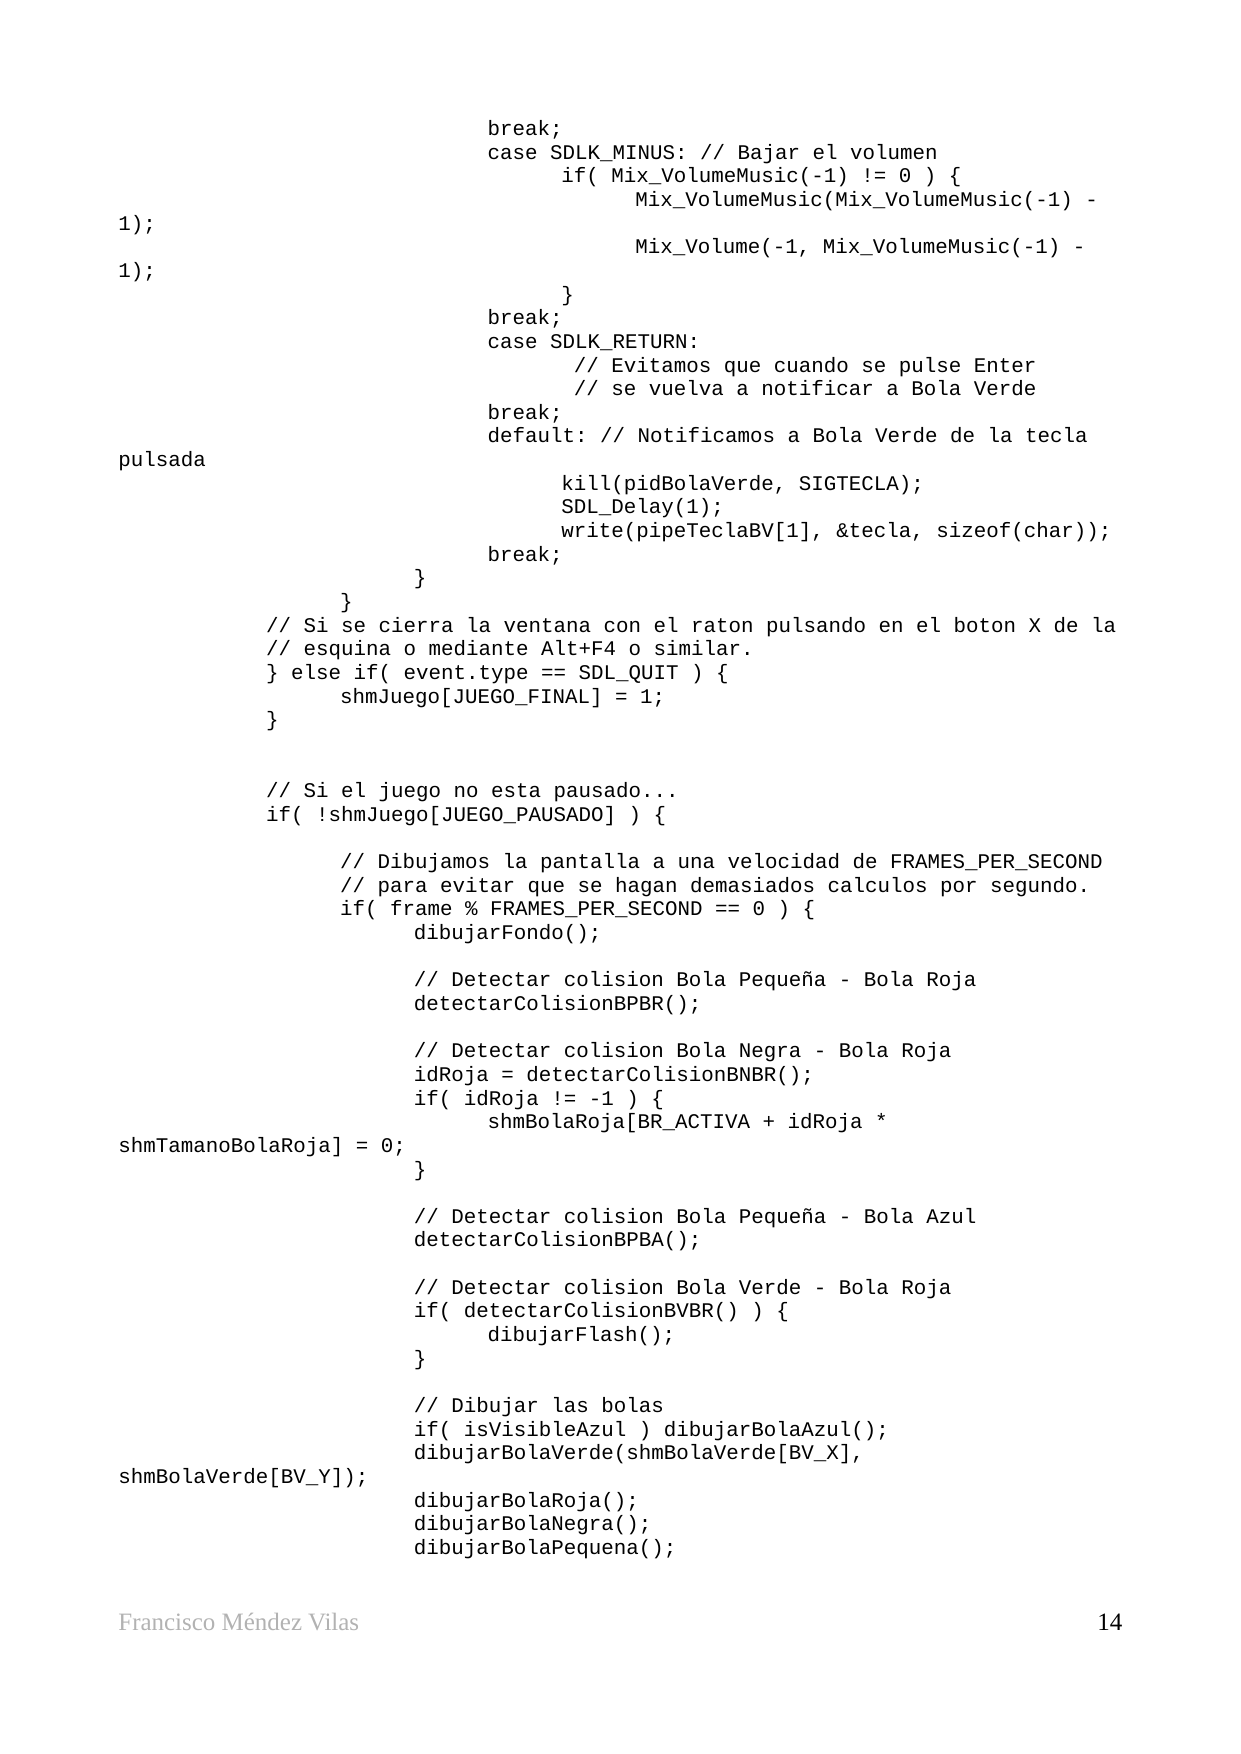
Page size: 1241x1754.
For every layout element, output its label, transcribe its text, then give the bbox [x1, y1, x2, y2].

text shmJuego[JUEGO_FINAL] = 1; [118, 686, 1122, 709]
text // Dibujar las bolas [118, 1395, 1122, 1419]
text break; [118, 402, 1122, 426]
text break; [118, 118, 1122, 142]
text dibujarFlash(); [118, 1324, 1122, 1348]
text } else if( event.type == SDL_QUIT ) { [118, 662, 1122, 686]
text // Dibujamos la pantalla a una velocidad de FRAMES_PER_SECOND [118, 851, 1122, 875]
text if( idRoja != -1 ) { [118, 1088, 1122, 1111]
text } [118, 591, 1122, 615]
text detectarColisionBPBA(); [118, 1229, 1122, 1253]
text Mix_Volume(-1, Mix_VolumeMusic(-1) - 1); [118, 236, 1122, 284]
text dibujarBolaRoja(); [118, 1489, 1122, 1513]
text // se vuelva a notificar a Bola Verde [118, 378, 1122, 402]
text // Evitamos que cuando se pulse Enter [118, 354, 1122, 378]
text // Detectar colision Bola Negra - Bola Roja [118, 1040, 1122, 1064]
text Mix_VolumeMusic(Mix_VolumeMusic(-1) - 1); [118, 189, 1122, 236]
text write(pipeTeclaBV[1], &tecla, sizeof(char)); [118, 520, 1122, 544]
text // esquina o mediante Alt+F4 o similar. [118, 638, 1122, 662]
text dibujarBolaPequena(); [118, 1537, 1122, 1561]
text } [118, 284, 1122, 307]
text if( detectarColisionBVBR() ) { [118, 1300, 1122, 1324]
text } [118, 709, 1122, 733]
text // Si se cierra la ventana con el raton pulsando en el boton X de la [118, 615, 1122, 638]
text dibujarFondo(); [118, 922, 1122, 946]
text break; [118, 307, 1122, 331]
text } [118, 1158, 1122, 1182]
text break; [118, 544, 1122, 567]
text } [118, 567, 1122, 591]
text if( Mix_VolumeMusic(-1) != 0 ) { [118, 165, 1122, 189]
text idRoja = detectarColisionBNBR(); [118, 1064, 1122, 1088]
text kill(pidBolaVerde, SIGTECLA); [118, 473, 1122, 496]
text // Detectar colision Bola Pequeña - Bola Roja [118, 969, 1122, 993]
text } [118, 1348, 1122, 1371]
text detectarColisionBPBR(); [118, 993, 1122, 1017]
text // Detectar colision Bola Pequeña - Bola Azul [118, 1206, 1122, 1229]
text case SDLK_MINUS: // Bajar el volumen [118, 142, 1122, 165]
text shmBolaRoja[BR_ACTIVA + idRoja * shmTamanoBolaRoja] = 0; [118, 1111, 1122, 1158]
text dibujarBolaVerde(shmBolaVerde[BV_X], shmBolaVerde[BV_Y]); [118, 1442, 1122, 1489]
text if( frame % FRAMES_PER_SECOND == 0 ) { [118, 898, 1122, 922]
text if( isVisibleAzul ) dibujarBolaAzul(); [118, 1419, 1122, 1442]
text default: // Notificamos a Bola Verde de la tecla pulsada [118, 426, 1122, 473]
text if( !shmJuego[JUEGO_PAUSADO] ) { [118, 804, 1122, 827]
text // Detectar colision Bola Verde - Bola Roja [118, 1277, 1122, 1300]
text SDL_Delay(1); [118, 496, 1122, 520]
text // para evitar que se hagan demasiados calculos por segundo. [118, 875, 1122, 898]
text // Si el juego no esta pausado... [118, 780, 1122, 804]
text case SDLK_RETURN: [118, 331, 1122, 354]
text dibujarBolaNegra(); [118, 1513, 1122, 1537]
